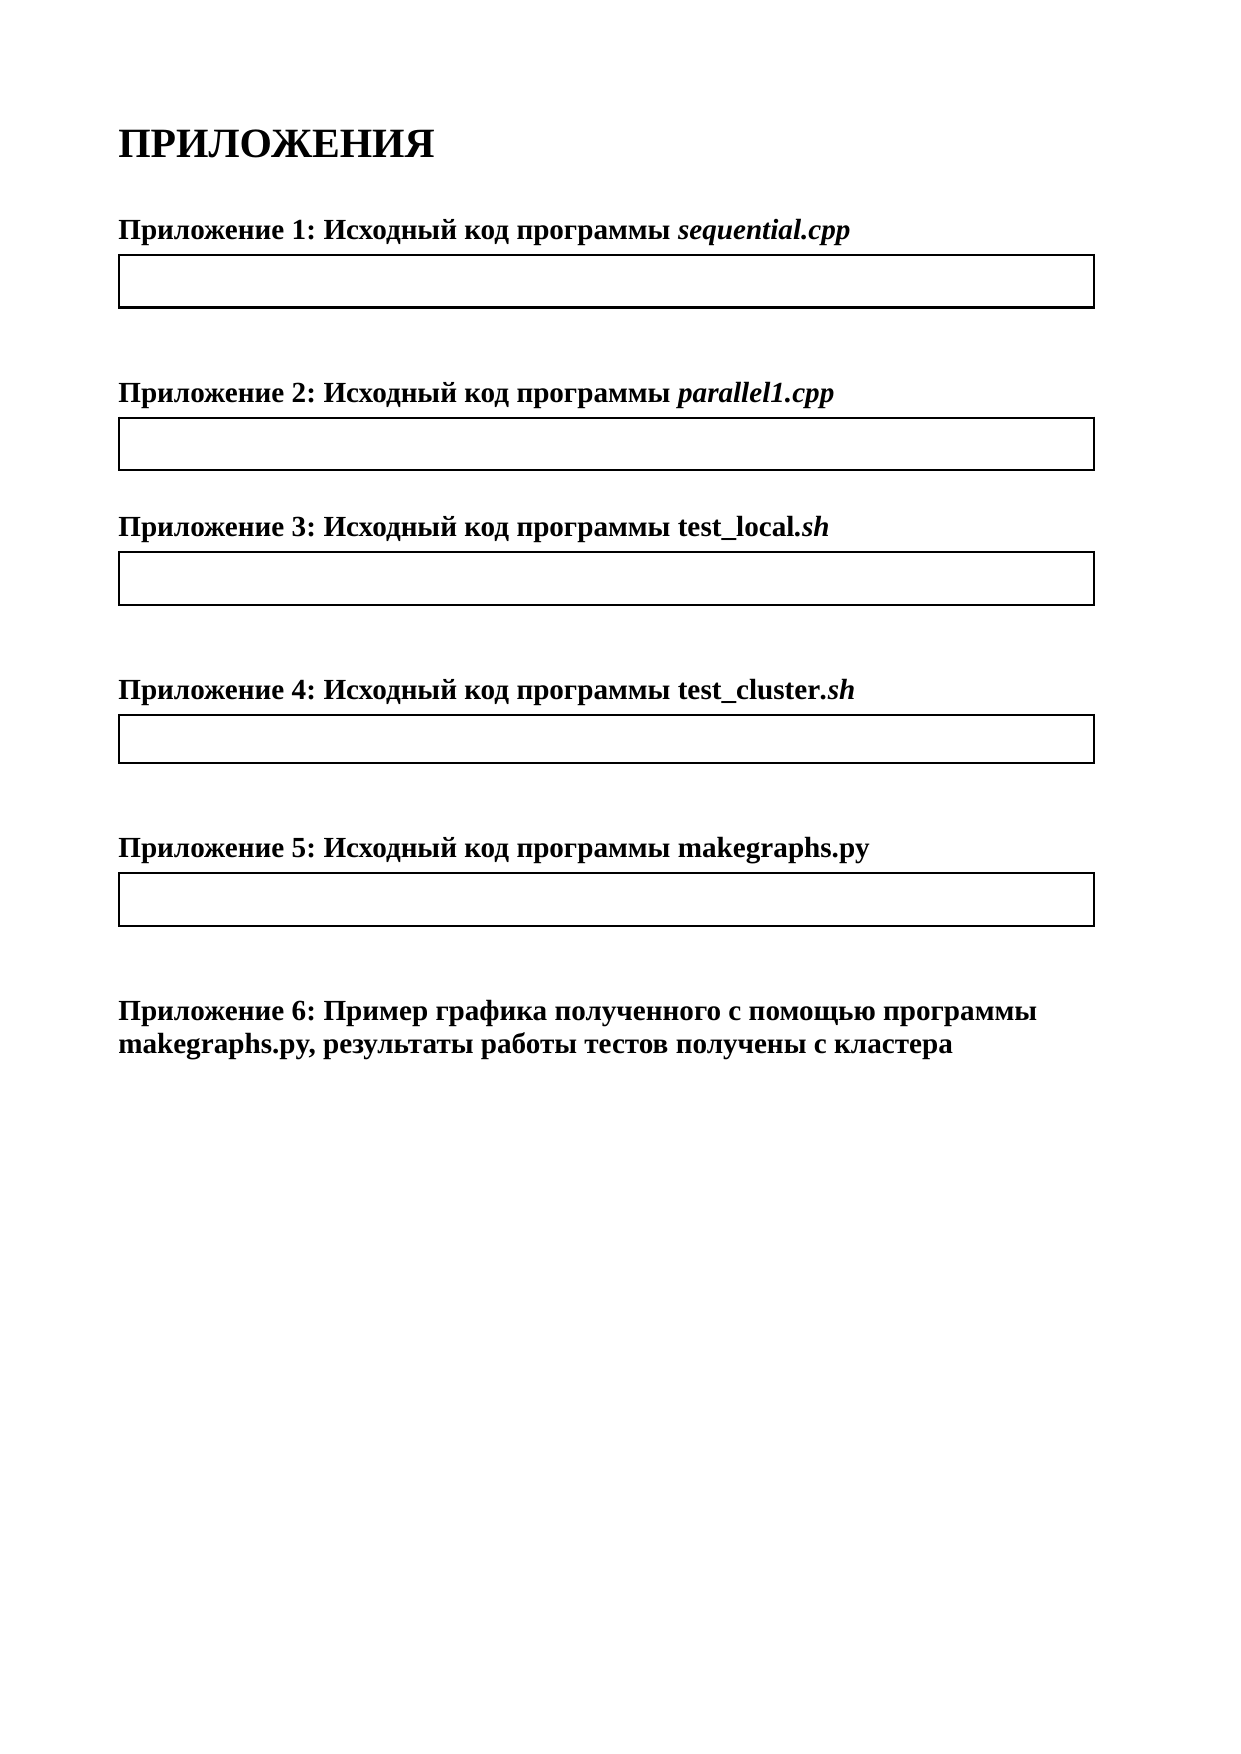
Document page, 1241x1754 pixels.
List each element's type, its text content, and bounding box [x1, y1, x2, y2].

subtitle Приложение 5: Исходный код программы makegraphs.py [118, 830, 1122, 864]
subtitle Приложение 4: Исходный код программы test_cluster.sh [118, 672, 1122, 705]
subtitle ПРИЛОЖЕНИЯ [118, 118, 1122, 166]
subtitle Приложение 2: Исходный код программы parallel1.cpp [118, 375, 1122, 408]
table_header [120, 553, 1093, 603]
table_header [120, 256, 1093, 306]
table_header [120, 419, 1093, 469]
subtitle Приложение 1: Исходный код программы sequential.cpp [118, 212, 1122, 245]
table_header [120, 874, 1093, 925]
subtitle Приложение 6: Пример графика полученного с помощью программы makegraphs.py, результаты работы тестов получены с кластера [118, 993, 1122, 1060]
table_header [120, 716, 1093, 762]
subtitle Приложение 3: Исходный код программы test_local.sh [118, 509, 1122, 542]
